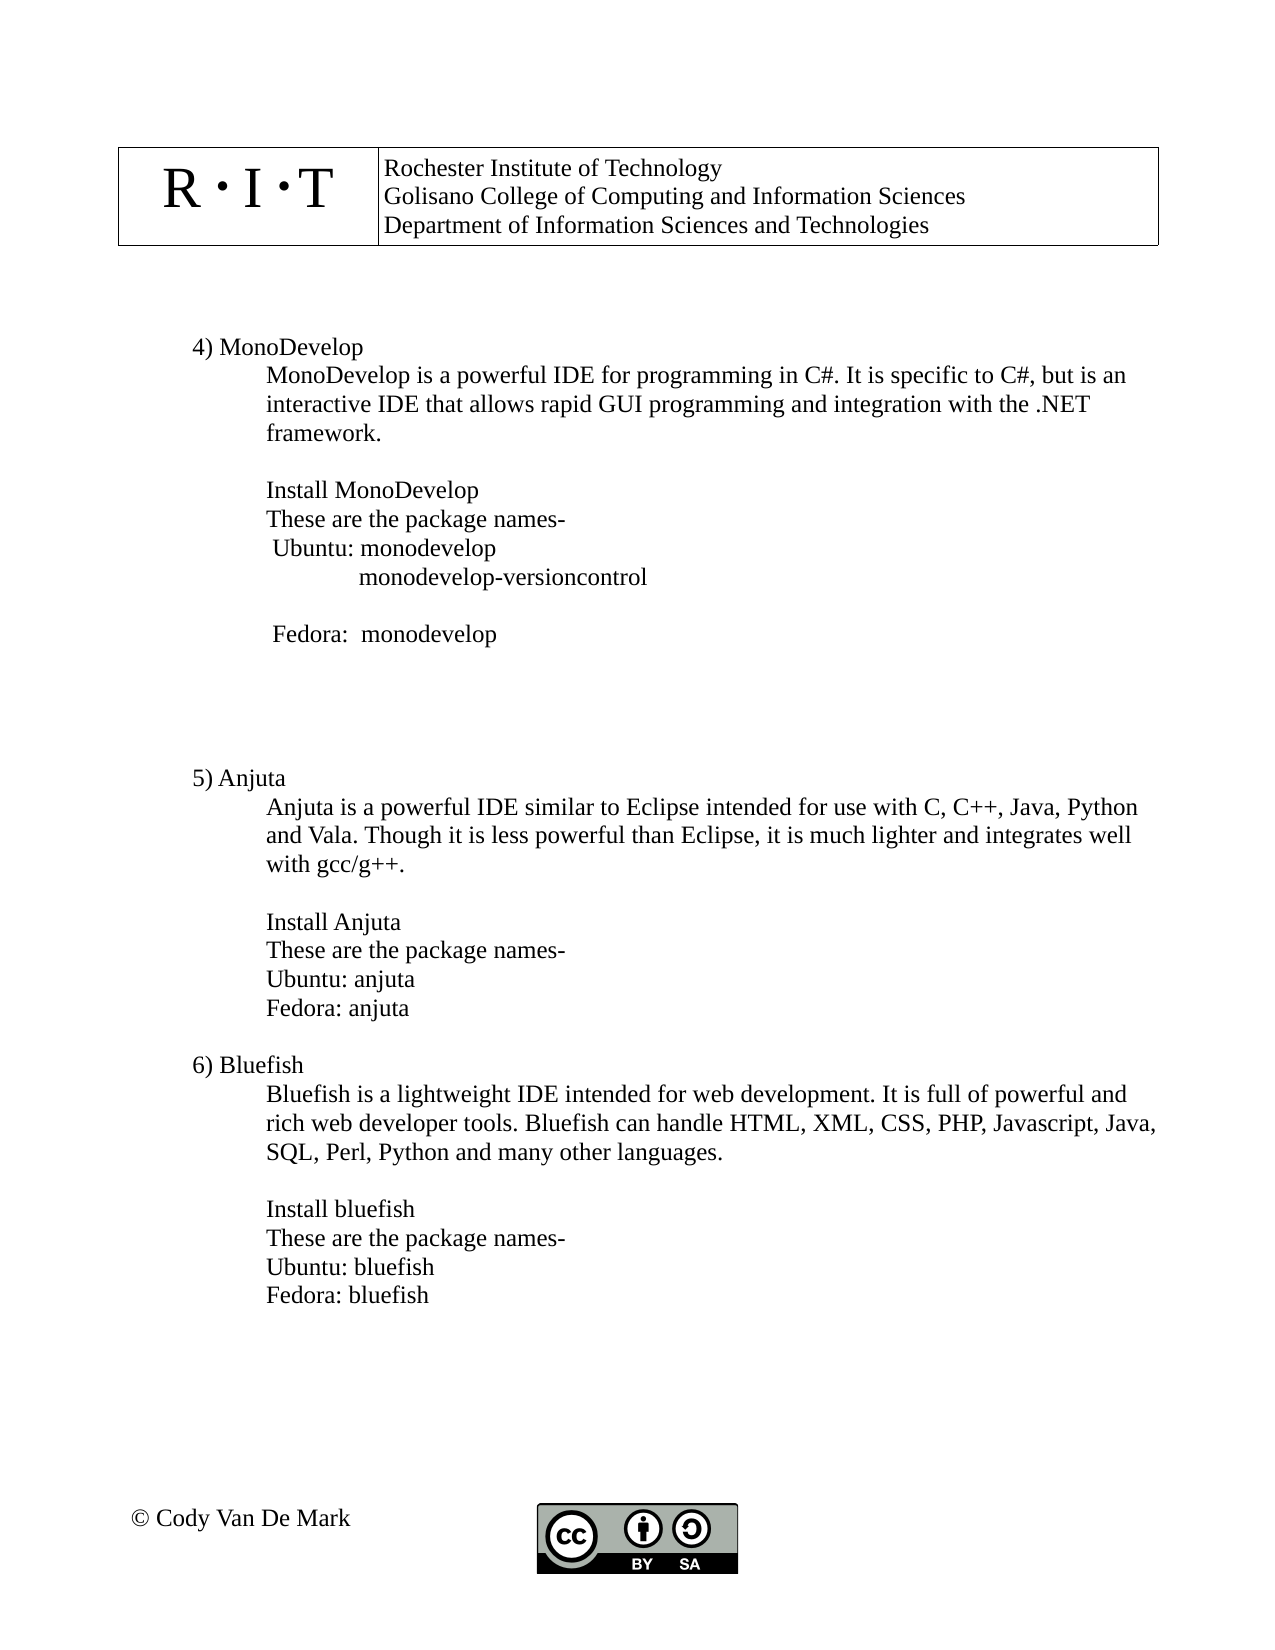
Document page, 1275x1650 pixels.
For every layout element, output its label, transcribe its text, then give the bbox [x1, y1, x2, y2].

text 5) Anjuta Anjuta is a powerful IDE similar to Eclipse intended for use with C, C++, Java, Python and Vala. Though it is less powerful than Eclipse, it is much lighter and integrates well with gcc/g++. Install Anjuta These are the package names- Ubuntu: anjuta [118, 734, 1157, 993]
text 6) Bluefish Bluefish is a lightweight IDE intended for web development. It is full of powerful and rich web developer tools. Bluefish can handle HTML, XML, CSS, PHP, Javascript, Java, SQL, Perl, Python and many other languages. Install bluefish These are the package names- Ubuntu: bluefish Fedora: bluefish [118, 1051, 1157, 1424]
text Fedora: anjuta [118, 993, 1157, 1022]
text 4) MonoDevelop MonoDevelop is a powerful IDE for programming in C#. It is specific to C#, but is an interactive IDE that allows rapid GUI programming and integration with the .NET framework. Install MonoDevelop These are the package names- Ubuntu: monodevelop monodevelop-versioncontrol Fedora: monodevelop [118, 303, 1157, 677]
picture [536, 1503, 739, 1574]
